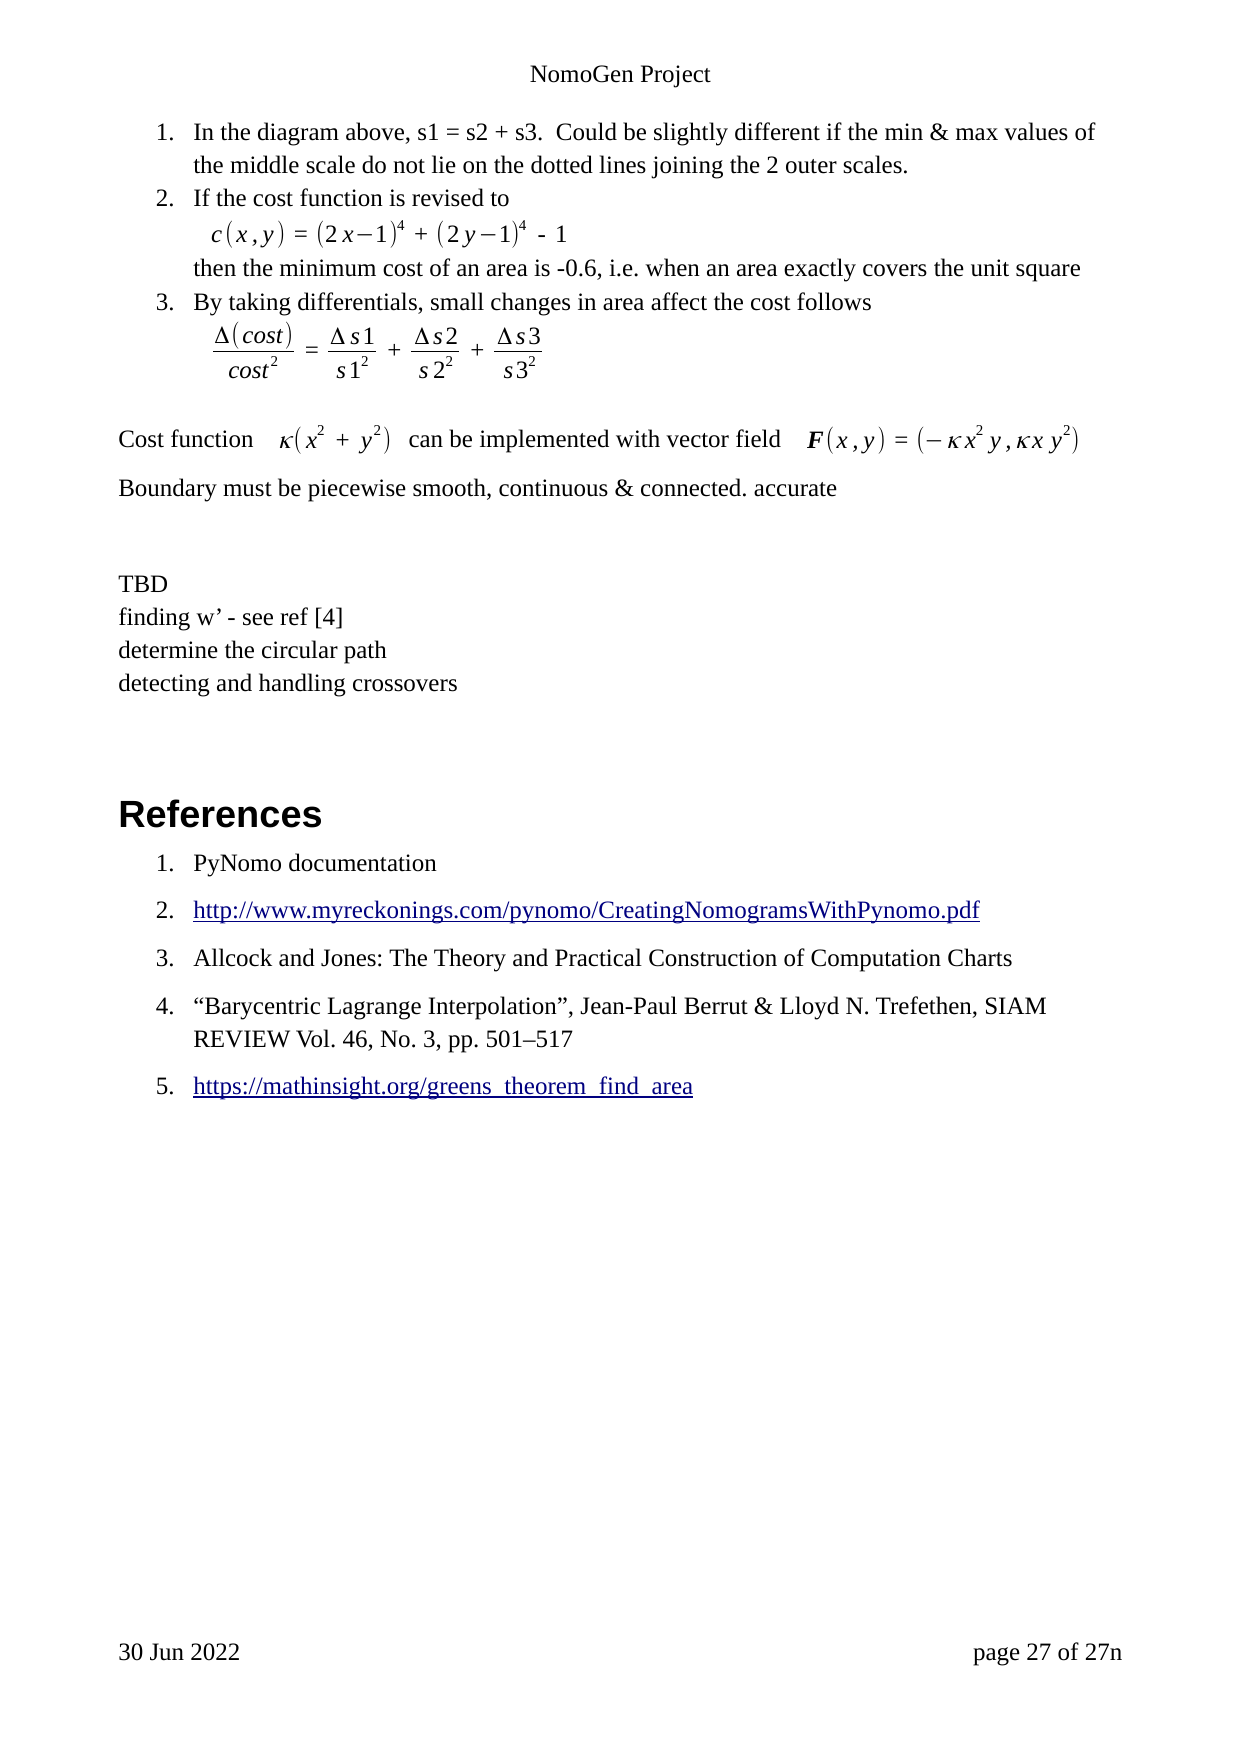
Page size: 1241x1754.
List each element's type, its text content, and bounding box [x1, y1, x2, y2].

list In the diagram above, s1 = s2 + s3. Could be slightly different if the min & max values of the middle scale do not lie on the dotted lines joining the 2 outer scales. [156, 117, 1122, 179]
list Allcock and Jones: The Theory and Practical Construction of Computation Charts [156, 943, 1122, 972]
text TBD [118, 569, 1122, 597]
list By taking differentials, small changes in area affect the cost follows [156, 287, 1122, 384]
list PyNomo documentation [156, 848, 1122, 877]
list “Barycentric Lagrange Interpolation”, Jean-Paul Berrut & Lloyd N. Trefethen, SIAM REVIEW Vol. 46, No. 3, pp. 501–517 [156, 991, 1122, 1052]
subtitle References [118, 792, 1122, 835]
text Cost function can be implemented with vector field [118, 422, 1122, 454]
text finding w’ - see ref [4.] [118, 602, 1122, 630]
list http://www.myreckonings.com/pynomo/CreatingNomogramsWithPynomo.pdf [156, 896, 1122, 924]
text detecting and handling crossovers [118, 668, 1122, 696]
list https://mathinsight.org/greens_theorem_find_area [156, 1071, 1122, 1100]
text Boundary must be piecewise smooth, continuous & connected. accurate [118, 473, 1122, 502]
text determine the circular path [118, 635, 1122, 663]
list If the cost function is revised to then the minimum cost of an area is -0.6, i.e. when an area exactly covers the unit square [156, 183, 1122, 282]
